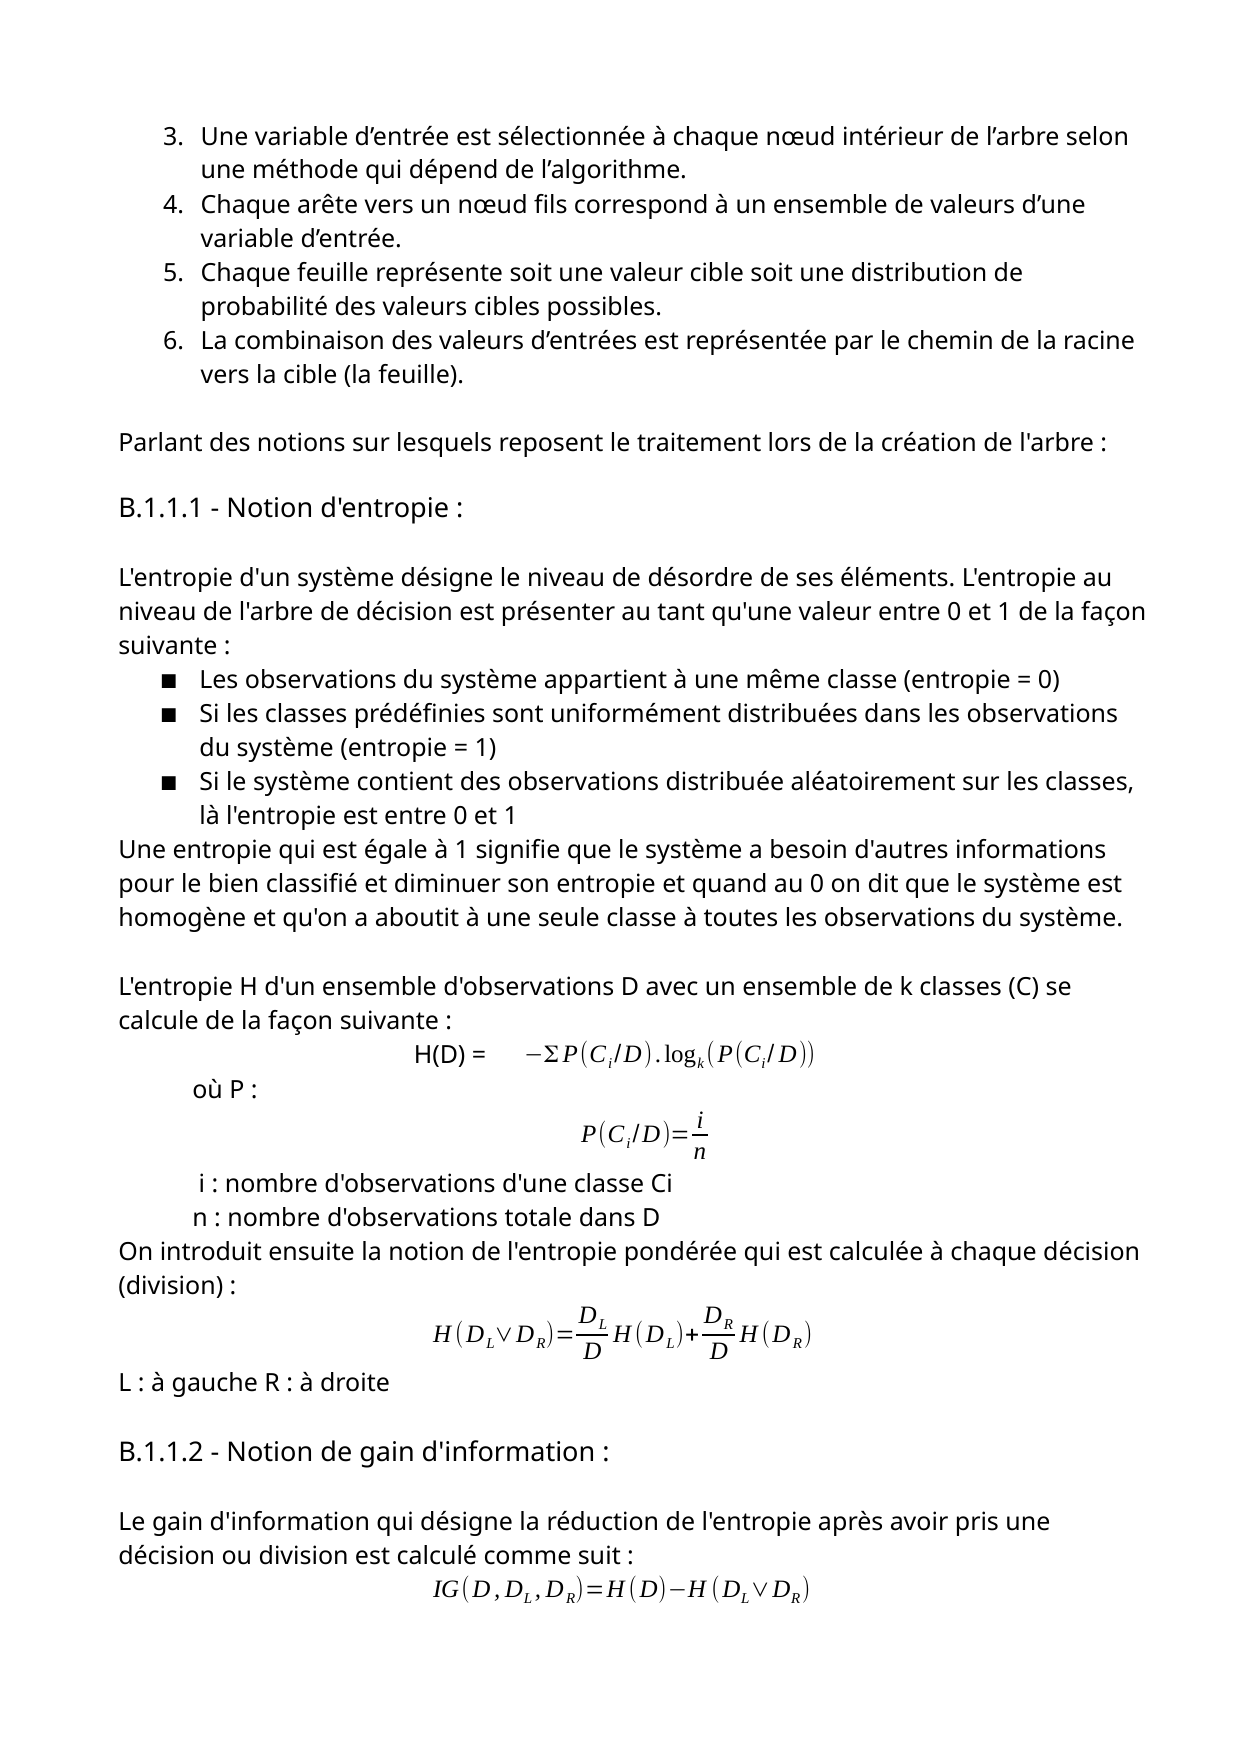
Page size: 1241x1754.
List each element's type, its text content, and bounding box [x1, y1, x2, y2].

text n : nombre d'observations totale dans D [118, 1199, 1149, 1233]
text H(D) = [118, 1036, 1149, 1072]
list Une variable d’entrée est sélectionnée à chaque nœud intérieur de l’arbre selon une méthode qui dépend de l’algorithme. [163, 118, 1149, 186]
text B.1.1.1 - Notion d'entropie : [118, 488, 1149, 525]
list Chaque arête vers un nœud fils correspond à un ensemble de valeurs d’une variable d’entrée. [163, 186, 1149, 254]
list Si les classes prédéfinies sont uniformément distribuées dans les observations du système (entropie = 1) [162, 696, 1149, 764]
list Les observations du système appartient à une même classe (entropie = 0) [162, 662, 1149, 696]
text où P : [118, 1072, 1149, 1106]
text Le gain d'information qui désigne la réduction de l'entropie après avoir pris une décision ou division est calculé comme suit : [118, 1503, 1149, 1571]
list La combinaison des valeurs d’entrées est représentée par le chemin de la racine vers la cible (la feuille). [163, 322, 1149, 391]
text i : nombre d'observations d'une classe Ci [118, 1165, 1149, 1199]
text Parlant des notions sur lesquels reposent le traitement lors de la création de l'arbre : [118, 425, 1149, 459]
text On introduit ensuite la notion de l'entropie pondérée qui est calculée à chaque décision (division) : [118, 1233, 1149, 1301]
list L'entropie H d'un ensemble d'observations D avec un ensemble de k classes (C) se calcule de la façon suivante : [118, 968, 1149, 1036]
text Une entropie qui est égale à 1 signifie que le système a besoin d'autres informations pour le bien classifié et diminuer son entropie et quand au 0 on dit que le système est homogène et qu'on a aboutit à une seule classe à toutes les observations du système. [118, 832, 1149, 934]
list Chaque feuille représente soit une valeur cible soit une distribution de probabilité des valeurs cibles possibles. [163, 254, 1149, 322]
text B.1.1.2 - Notion de gain d'information : [118, 1432, 1149, 1469]
list Si le système contient des observations distribuée aléatoirement sur les classes, là l'entropie est entre 0 et 1 [162, 764, 1149, 832]
text L'entropie d'un système désigne le niveau de désordre de ses éléments. L'entropie au niveau de l'arbre de décision est présenter au tant qu'une valeur entre 0 et 1 de la façon suivante : [118, 559, 1149, 662]
text L : à gauche R : à droite [118, 1364, 1149, 1398]
